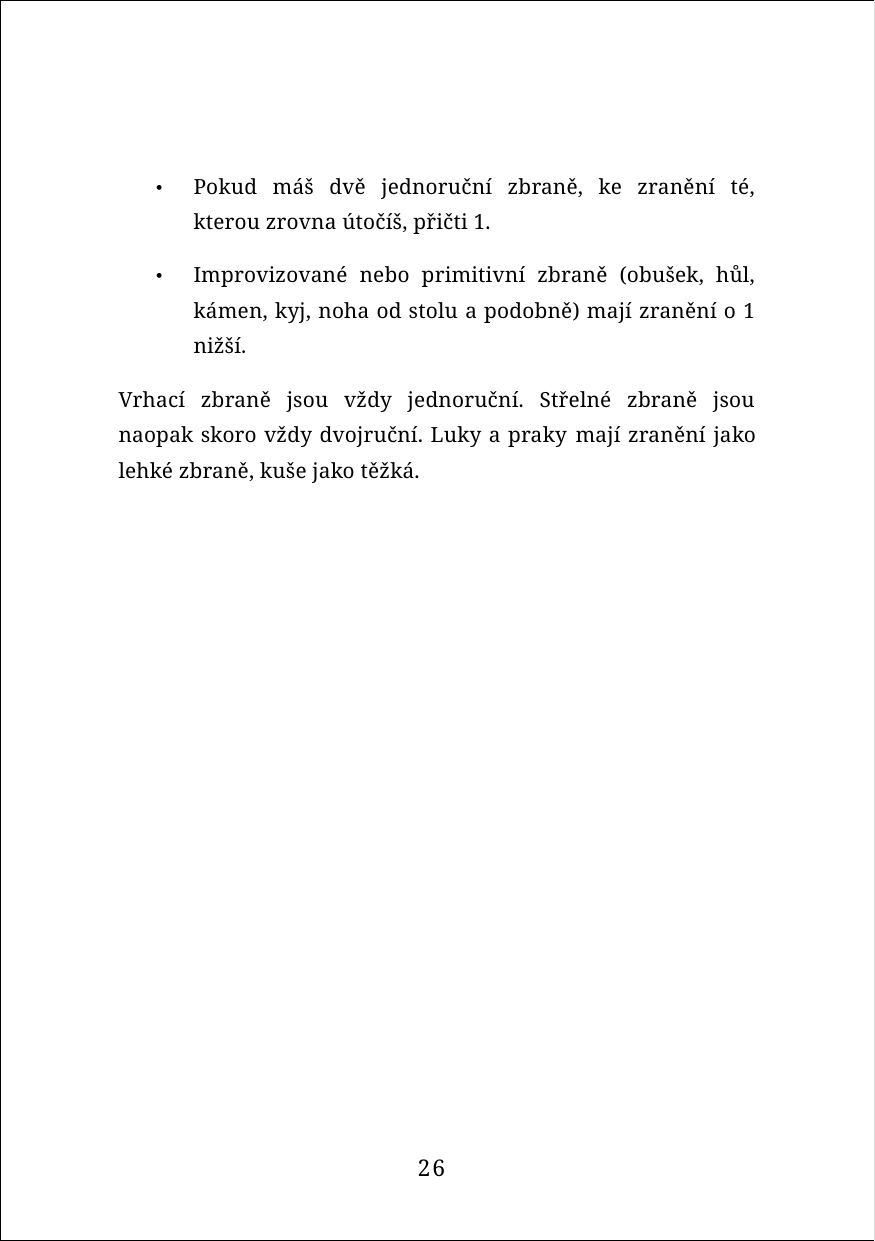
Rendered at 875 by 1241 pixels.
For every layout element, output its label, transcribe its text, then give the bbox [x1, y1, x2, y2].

text Vrhací zbraně jsou vždy jednoruční. Střelné zbraně jsou naopak skoro vždy dvojruční. Luky a praky mají zranění jako lehké zbraně, kuše jako těžká. [118, 385, 756, 484]
list Improvizované nebo primitivní zbraně (obušek, hůl, kámen, kyj, noha od stolu a podobně) mají zranění o 1 nižší. [156, 261, 756, 360]
list Pokud máš dvě jednoruční zbraně, ke zranění té, kterou zrovna útočíš, přičti 1. [156, 172, 756, 236]
